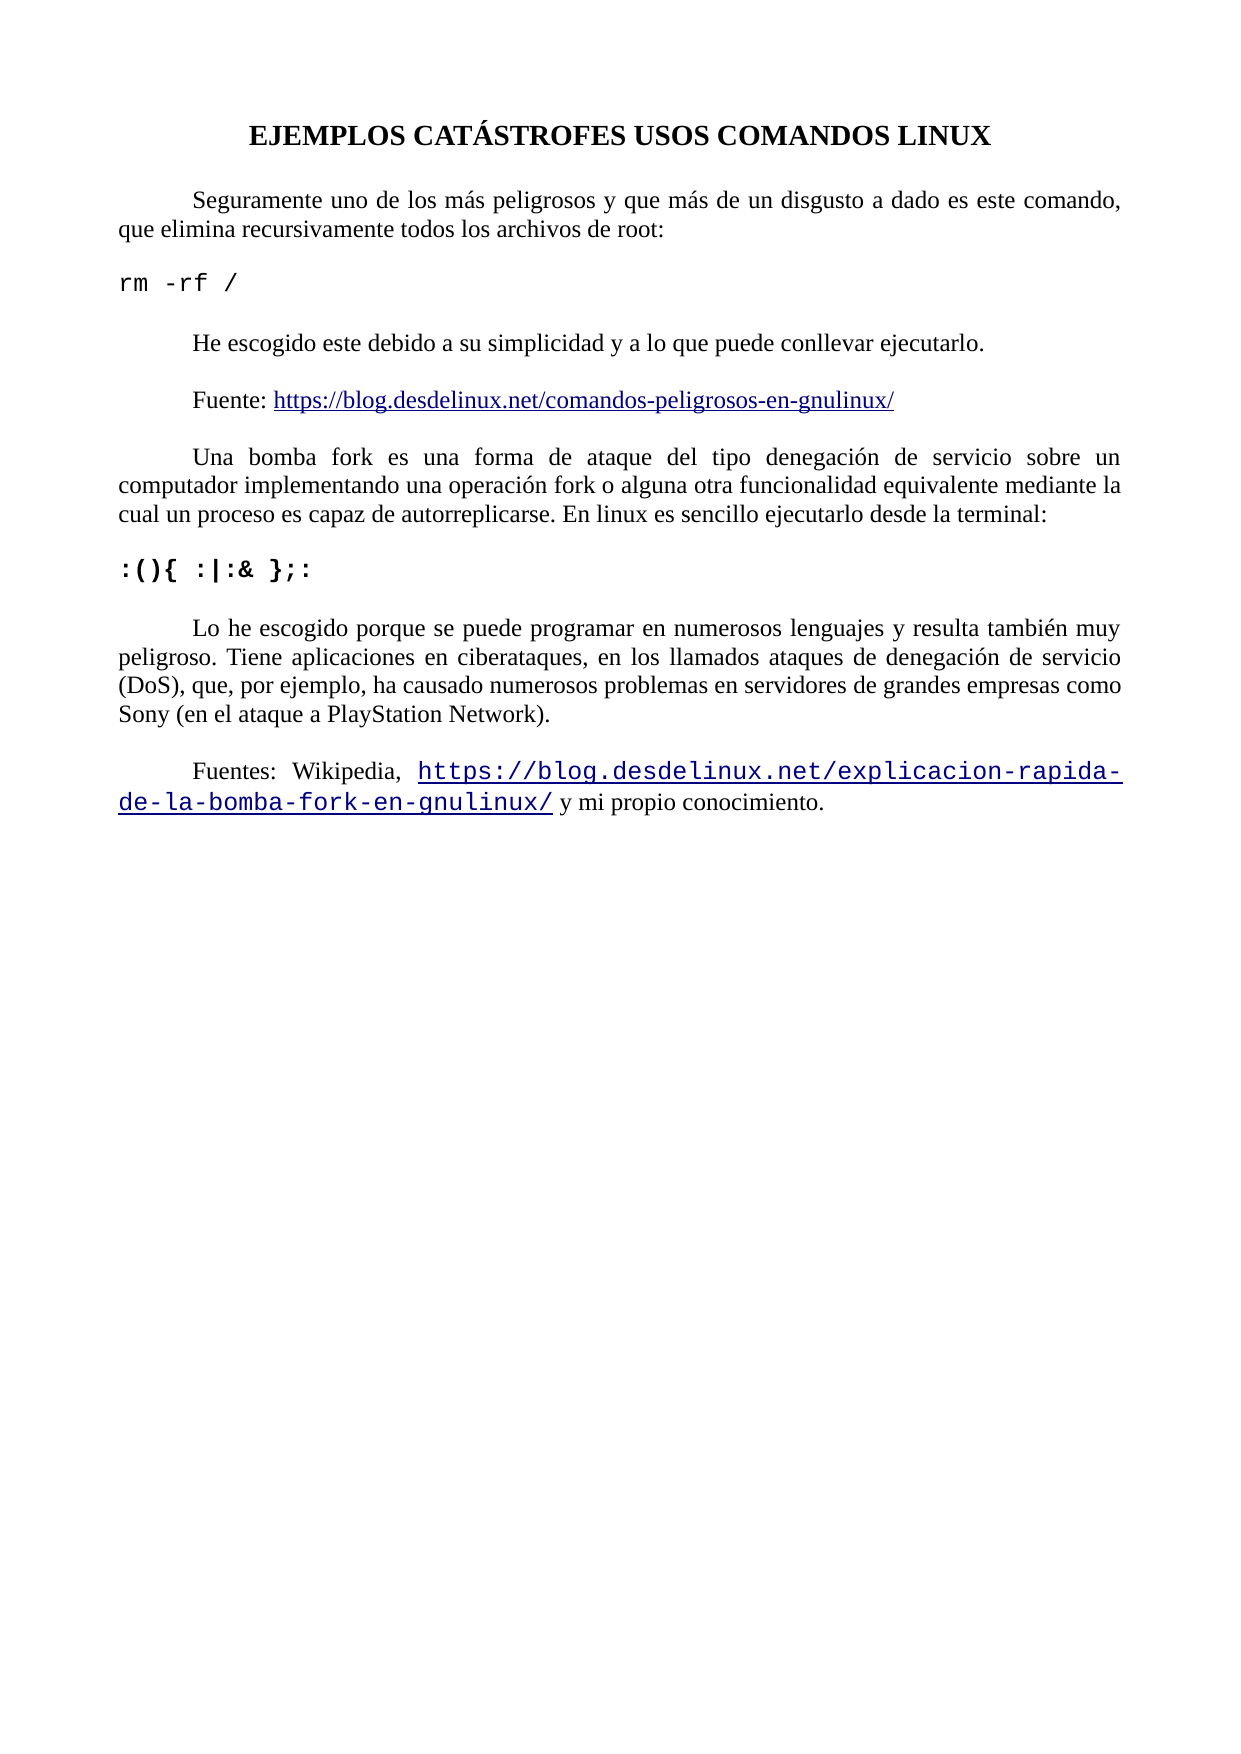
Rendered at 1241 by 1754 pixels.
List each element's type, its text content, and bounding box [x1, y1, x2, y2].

text Seguramente uno de los más peligrosos y que más de un disgusto a dado es este comando, que elimina recursivamente todos los archivos de root: [118, 185, 1122, 243]
text rm -rf / [118, 271, 1122, 299]
text :(){ :|:& };: [118, 556, 1122, 585]
text Una bomba fork es una forma de ataque del tipo denegación de servicio sobre un computador implementando una operación fork o alguna otra funcionalidad equivalente mediante la cual un proceso es capaz de autorreplicarse. En linux es sencillo ejecutarlo desde la terminal: [118, 442, 1122, 528]
text Lo he escogido porque se puede programar en numerosos lenguajes y resulta también muy peligroso. Tiene aplicaciones en ciberataques, en los llamados ataques de denegación de servicio (DoS), que, por ejemplo, ha causado numerosos problemas en servidores de grandes empresas como Sony (en el ataque a PlayStation Network). [118, 613, 1122, 728]
text Fuente: https://blog.desdelinux.net/comandos-peligrosos-en-gnulinux/ [118, 385, 1122, 413]
text He escogido este debido a su simplicidad y a lo que puede conllevar ejecutarlo. [118, 328, 1122, 356]
text EJEMPLOS CATÁSTROFES USOS COMANDOS LINUX [118, 118, 1122, 152]
text Fuentes: Wikipedia, https://blog.desdelinux.net/explicacion-rapida-de-la-bomba-fork-en-gnulinux/ y mi propio conocimiento. [118, 756, 1122, 818]
